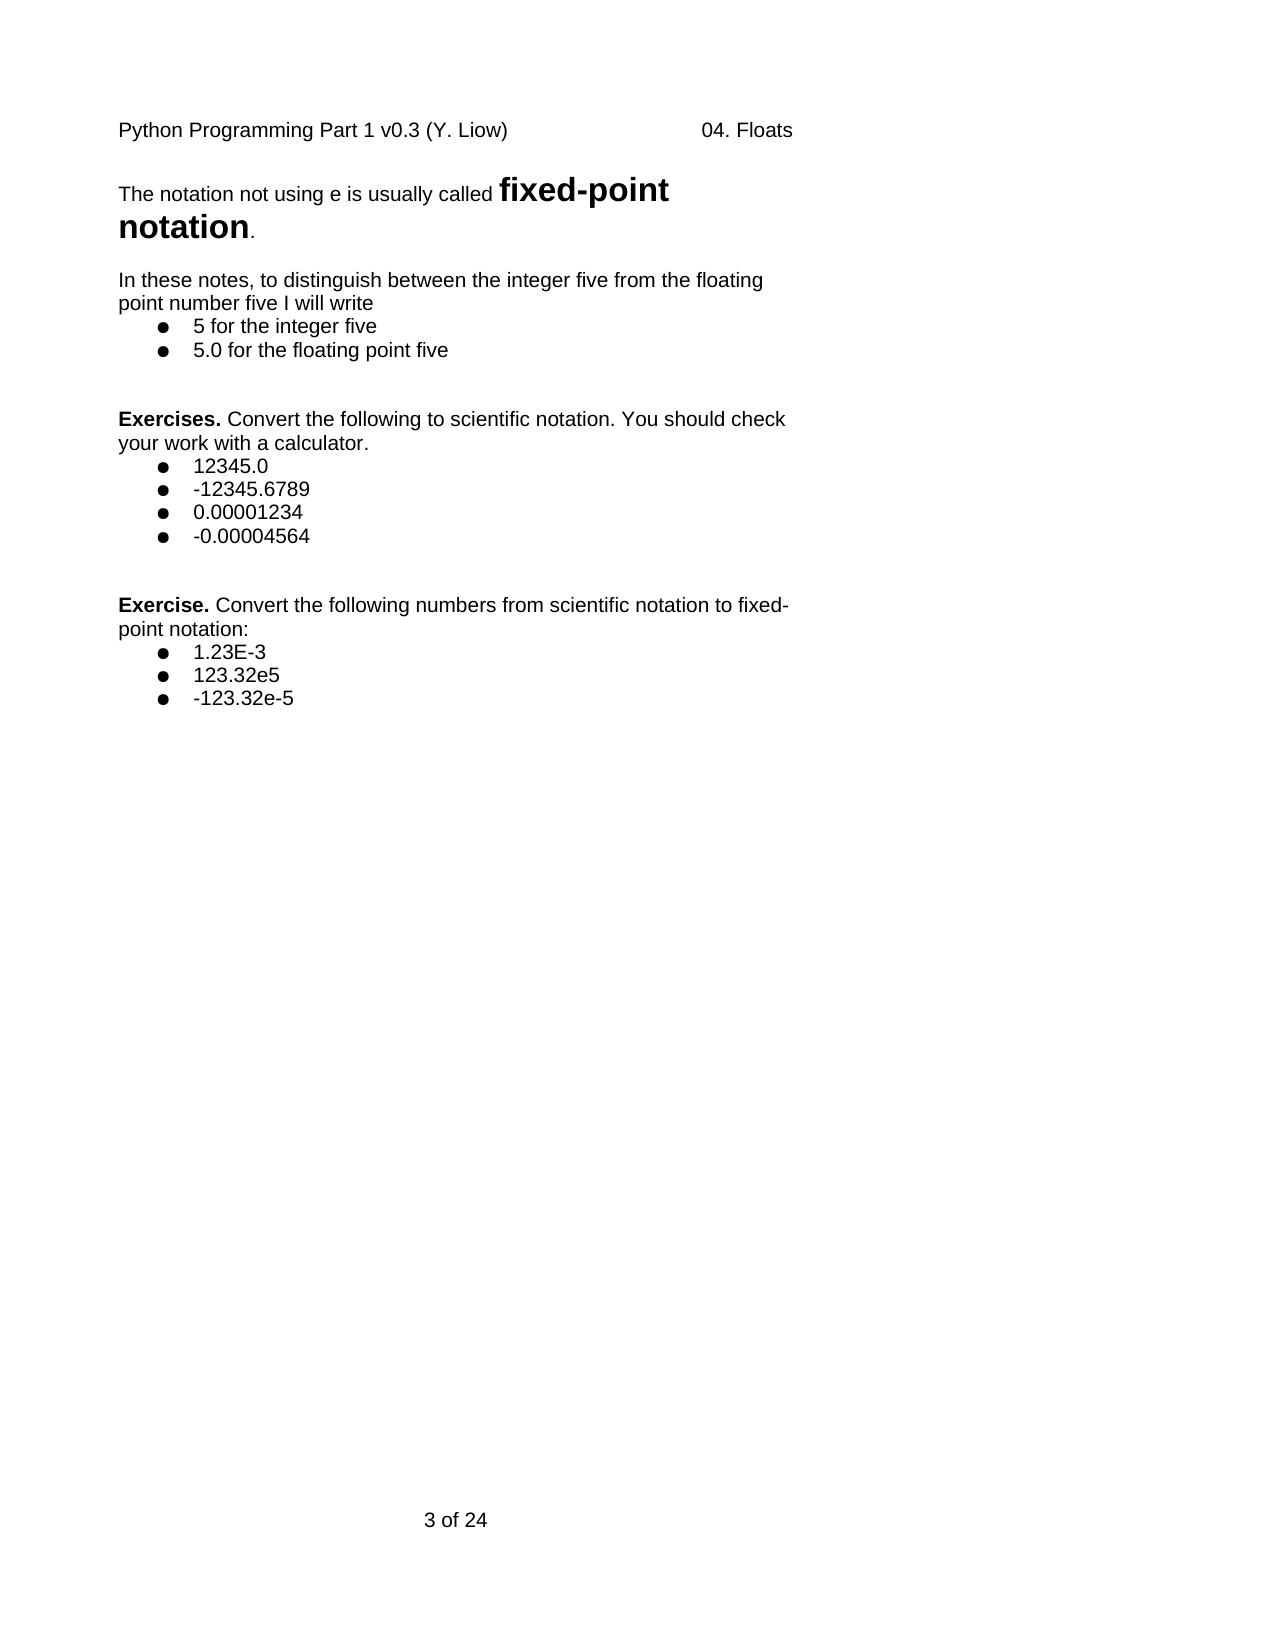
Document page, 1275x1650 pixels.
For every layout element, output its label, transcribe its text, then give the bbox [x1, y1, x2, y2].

list 1.23E-3 [156, 640, 793, 663]
list -123.32e-5 [156, 687, 793, 710]
text In these notes, to distinguish between the integer five from the floating point number five I will write [118, 269, 793, 315]
text Exercises. Convert the following to scientific notation. You should check your work with a calculator. [118, 408, 793, 454]
list 5.0 for the floating point five [156, 338, 793, 362]
list -0.00004564 [156, 524, 793, 547]
list 5 for the integer five [156, 315, 793, 338]
text Exercise. Convert the following numbers from scientific notation to fixed-point notation: [118, 594, 793, 640]
text The notation not using e is usually called fixed-point notation. [118, 171, 793, 245]
list 12345.0 [156, 454, 793, 478]
list 123.32e5 [156, 663, 793, 687]
list -12345.6789 [156, 478, 793, 501]
list 0.00001234 [156, 501, 793, 524]
